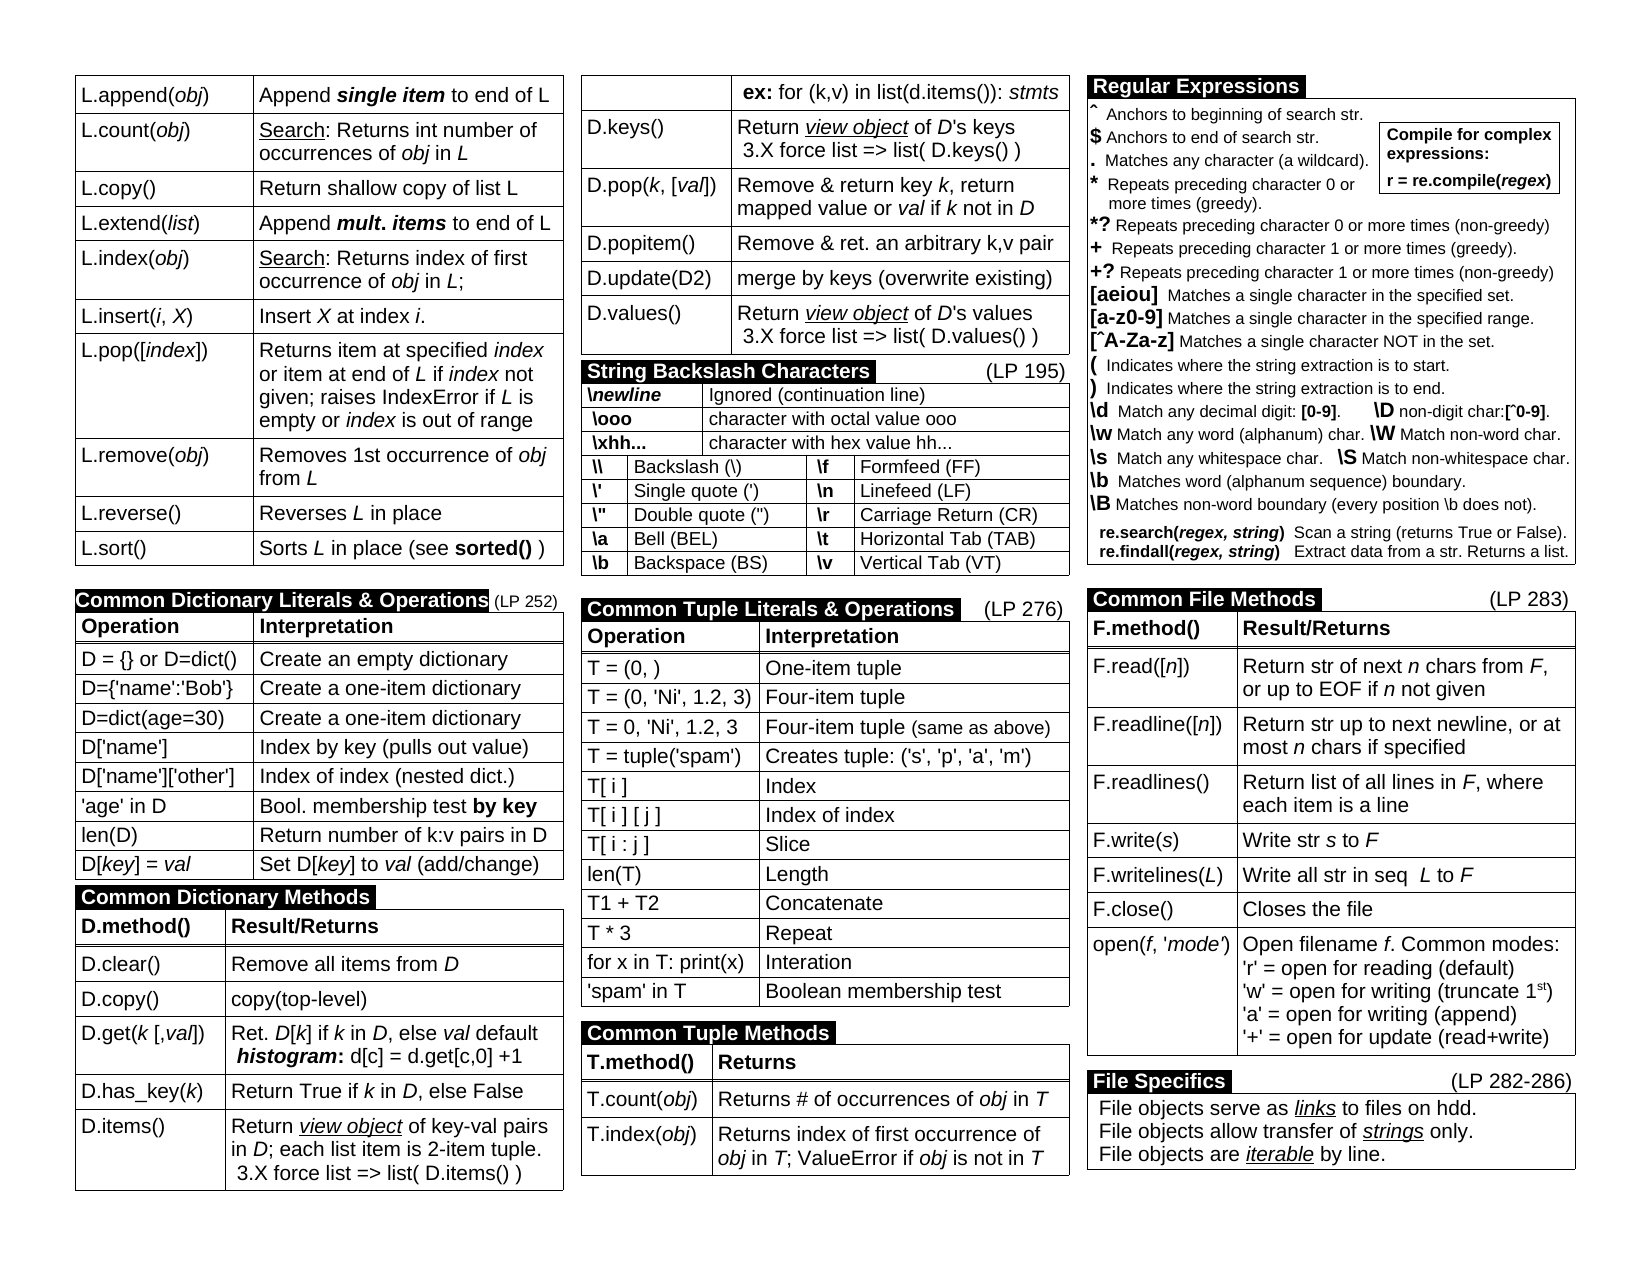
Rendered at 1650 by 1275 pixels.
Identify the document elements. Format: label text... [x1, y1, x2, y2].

table_cell D.items() [76, 1110, 225, 1190]
table_cell F.write(s) [1088, 824, 1237, 857]
table_header \f [807, 456, 854, 479]
text File Specifics (LP 282-286) [1087, 1070, 1575, 1093]
table_cell Index of index (nested dict.) [254, 763, 563, 791]
table_cell Returns # of occurrences of obj in T [713, 1082, 1069, 1117]
table_cell D.copy() [76, 982, 225, 1016]
table_cell Search: Returns int number of occurrences of obj in L [254, 114, 563, 171]
table_cell Horizontal Tab (TAB) [855, 528, 1069, 551]
table_cell T[ i ] [ j ] [582, 801, 759, 830]
table_cell ex: for (k,v) in list(d.items()): stmts [732, 76, 1069, 110]
table_header \newline [582, 384, 702, 407]
table_cell D.keys() [582, 111, 731, 168]
table_cell L.copy() [76, 172, 253, 206]
table_cell Open filename f. Common modes: 'r' = open for reading (default) 'w' = open for writing (truncate 1st) 'a' = open for writing (append) '+' = open for update (read+write) [1238, 928, 1575, 1055]
text ˆ Anchors to beginning of search str. [1088, 99, 1575, 121]
table_cell D.has_key(k) [76, 1075, 225, 1109]
text String Backslash Characters (LP 195) [581, 359, 1069, 383]
table_cell Index [760, 772, 1069, 800]
table_cell character with hex value hh... [703, 432, 1069, 455]
table_cell Return True if k in D, else False [226, 1075, 563, 1109]
table_header Interpretation [760, 622, 1069, 651]
table_cell T = (0, 'Ni', 1.2, 3) [582, 684, 759, 712]
table_cell Insert X at index i. [254, 300, 563, 333]
table_cell D.popitem() [582, 227, 731, 261]
table_cell \ooo [582, 408, 702, 431]
table_cell Interation [760, 948, 1069, 977]
text ( Indicates where the string extraction is to start. [1088, 349, 1575, 372]
table_cell \r [807, 504, 854, 527]
table_cell Vertical Tab (VT) [855, 552, 1069, 574]
table_cell D['name'] [76, 733, 253, 762]
text re.search(regex, string) Scan a string (returns True or False). [1088, 521, 1575, 539]
table_cell Returns index of first occurrence of obj in T; ValueError if obj is not in T [713, 1118, 1069, 1175]
table_cell Write all str in seq L to F [1238, 858, 1575, 892]
text Common File Methods (LP 283) [1087, 587, 1575, 611]
table_cell \v [807, 552, 854, 574]
table_cell \a [582, 528, 627, 551]
table_cell for x in T: print(x) [582, 948, 759, 977]
table_header Interpretation [254, 613, 563, 641]
table_cell Reverses L in place [254, 497, 563, 531]
table_cell Return view object of key-val pairs in D; each list item is 2-item tuple. 3.X force list => list( D.items() ) [226, 1110, 563, 1190]
table_cell copy(top-level) [226, 982, 563, 1016]
table_cell Creates tuple: ('s', 'p', 'a', 'm') [760, 743, 1069, 771]
table_cell 'spam' in T [582, 978, 759, 1006]
table_cell L.extend(list) [76, 207, 253, 240]
table_cell Return view object of D's values 3.X force list => list( D.values() ) [732, 296, 1069, 353]
table_cell D.pop(k, [val]) [582, 169, 731, 226]
table_header Result/Returns [226, 910, 563, 943]
table_cell Ret. D[k] if k in D, else val default histogram: d[c] = d.get[c,0] +1 [226, 1017, 563, 1074]
text \b Matches word (alphanum sequence) boundary. [1088, 465, 1575, 488]
table_cell T.count(obj) [582, 1082, 712, 1117]
table_cell Concatenate [760, 890, 1069, 918]
table_header D.method() [76, 910, 225, 943]
text ) Indicates where the string extraction is to end. [1088, 372, 1575, 396]
table_cell \t [807, 528, 854, 551]
table_cell F.close() [1088, 893, 1237, 927]
table_cell L.reverse() [76, 497, 253, 531]
table_cell T.index(obj) [582, 1118, 712, 1175]
text * Repeats preceding character 0 or [1088, 168, 1379, 191]
table_header \\ [582, 456, 627, 479]
table_cell Sorts L in place (see sorted() ) [254, 532, 563, 565]
table_cell Double quote (") [628, 504, 806, 527]
table_header Returns [713, 1045, 1069, 1079]
table_cell Bell (BEL) [628, 528, 806, 551]
table_cell Create an empty dictionary [254, 644, 563, 674]
table_header Operation [582, 622, 759, 651]
table_cell D.get(k [,val]) [76, 1017, 225, 1074]
table_cell One-item tuple [760, 654, 1069, 683]
table_cell 'age' in D [76, 792, 253, 821]
table_cell Repeat [760, 919, 1069, 947]
table_cell F.readline([n]) [1088, 708, 1237, 764]
table_cell Closes the file [1238, 893, 1575, 927]
text Common Dictionary Methods [75, 885, 563, 909]
table_cell Slice [760, 831, 1069, 859]
table_cell Return number of k:v pairs in D [254, 822, 563, 850]
table_cell L.index(obj) [76, 241, 253, 298]
table_cell Bool. membership test by key [254, 792, 563, 821]
table_header F.method() [1088, 612, 1237, 646]
table_header T.method() [582, 1045, 712, 1079]
table_cell \" [582, 504, 627, 527]
text + Repeats preceding character 1 or more times (greedy). [1088, 233, 1575, 256]
table_cell L.sort() [76, 532, 253, 565]
text [a-z0-9] Matches a single character in the specified range. [1088, 303, 1575, 326]
table_cell Return str of next n chars from F, or up to EOF if n not given [1238, 649, 1575, 707]
table_cell L.count(obj) [76, 114, 253, 171]
table_cell D=dict(age=30) [76, 704, 253, 732]
table_cell Four-item tuple (same as above) [760, 713, 1069, 742]
text \B Matches non-word boundary (every position \b does not). [1088, 488, 1575, 515]
text +? Repeats preceding character 1 or more times (non-greedy) [1088, 256, 1575, 279]
table_cell L.insert(i, X) [76, 300, 253, 333]
table_header Result/Returns [1238, 612, 1575, 646]
table_cell open(f, 'mode') [1088, 928, 1237, 1055]
table_cell T = tuple('spam') [582, 743, 759, 771]
table_header Operation [76, 613, 253, 641]
table_cell Write str s to F [1238, 824, 1575, 857]
table_cell Four-item tuple [760, 684, 1069, 712]
table_cell D.clear() [76, 947, 225, 981]
table_cell Returns item at specified index or item at end of L if index not given; raises IndexError if L is empty or index is out of range [254, 334, 563, 438]
table_cell D={'name':'Bob'} [76, 675, 253, 703]
table_cell Return list of all lines in F, where each item is a line [1238, 766, 1575, 823]
table_cell Boolean membership test [760, 978, 1069, 1006]
text Regular Expressions [1087, 75, 1575, 98]
text . Matches any character (a wildcard). [1088, 145, 1379, 168]
text Common Tuple Methods [581, 1021, 1069, 1044]
table_cell Search: Returns index of first occurrence of obj in L; [254, 241, 563, 298]
text more times (greedy). [1088, 191, 1575, 210]
table_cell L.pop([index]) [76, 334, 253, 438]
table_cell T[ i : j ] [582, 831, 759, 859]
table_cell Removes 1st occurrence of obj from L [254, 439, 563, 496]
table_header File objects serve as links to files on hdd. File objects allow transfer of strings only. File objects are iterable by line. [1088, 1094, 1575, 1169]
table_header Backslash (\) [628, 456, 806, 479]
table_cell Return str up to next newline, or at most n chars if specified [1238, 708, 1575, 764]
table_cell Linefeed (LF) [855, 480, 1069, 503]
table_cell Return shallow copy of list L [254, 172, 563, 206]
table_cell Remove all items from D [226, 947, 563, 981]
table_cell \xhh... [582, 432, 702, 455]
table_cell L.remove(obj) [76, 439, 253, 496]
text Common Tuple Literals & Operations (LP 276) [581, 598, 1069, 621]
table_cell Create a one-item dictionary [254, 675, 563, 703]
table_cell F.writelines(L) [1088, 858, 1237, 892]
table_cell T1 + T2 [582, 890, 759, 918]
table_cell Append mult. items to end of L [254, 207, 563, 240]
table_cell \b [582, 552, 627, 574]
table_cell [582, 76, 731, 110]
table_cell Length [760, 860, 1069, 888]
table_cell T * 3 [582, 919, 759, 947]
table_cell Carriage Return (CR) [855, 504, 1069, 527]
table_cell D.values() [582, 296, 731, 353]
table_cell len(D) [76, 822, 253, 850]
table_cell F.read([n]) [1088, 649, 1237, 707]
text \w Match any word (alphanum) char. \W Match non-word char. [1088, 419, 1575, 442]
table_cell T = (0, ) [582, 654, 759, 683]
text . Matches any character (a wildcard). [1380, 145, 1559, 168]
text Common Dictionary Literals & Operations (LP 252) [75, 589, 563, 612]
table_cell Remove & return key k, return mapped value or val if k not in D [732, 169, 1069, 226]
table_cell Create a one-item dictionary [254, 704, 563, 732]
table_cell T[ i ] [582, 772, 759, 800]
table_cell Set D[key] to val (add/change) [254, 851, 563, 879]
table_cell D[key] = val [76, 851, 253, 879]
table_cell L.append(obj) [76, 76, 253, 113]
table_header Formfeed (FF) [855, 456, 1069, 479]
table_header Ignored (continuation line) [703, 384, 1069, 407]
table_cell len(T) [582, 860, 759, 888]
table_cell T = 0, 'Ni', 1.2, 3 [582, 713, 759, 742]
table_cell D['name']['other'] [76, 763, 253, 791]
text * Repeats preceding character 0 or [1380, 168, 1559, 191]
table_cell character with octal value ooo [703, 408, 1069, 431]
table_cell D = {} or D=dict() [76, 644, 253, 674]
table_cell Return view object of D's keys 3.X force list => list( D.keys() ) [732, 111, 1069, 168]
table_cell \n [807, 480, 854, 503]
table_cell D.update(D2) [582, 262, 731, 295]
text \s Match any whitespace char. \S Match non-whitespace char. [1088, 442, 1575, 465]
table_cell merge by keys (overwrite existing) [732, 262, 1069, 295]
table_cell F.readlines() [1088, 766, 1237, 823]
text [ˆA-Za-z] Matches a single character NOT in the set. [1088, 326, 1575, 349]
text [aeiou] Matches a single character in the specified set. [1088, 279, 1575, 303]
table_cell Index of index [760, 801, 1069, 830]
table_cell \' [582, 480, 627, 503]
table_cell Remove & ret. an arbitrary k,v pair [732, 227, 1069, 261]
text \d Match any decimal digit: [0-9]. \D non-digit char:[ˆ0-9]. [1088, 396, 1575, 419]
table_cell Index by key (pulls out value) [254, 733, 563, 762]
text re.findall(regex, string) Extract data from a str. Returns a list. [1088, 539, 1575, 564]
text *? Repeats preceding character 0 or more times (non-greedy) [1088, 210, 1575, 233]
table_cell Backspace (BS) [628, 552, 806, 574]
table_cell Single quote (') [628, 480, 806, 503]
table_cell Append single item to end of L [254, 76, 563, 113]
text $ Anchors to end of search str. [1088, 121, 1575, 145]
